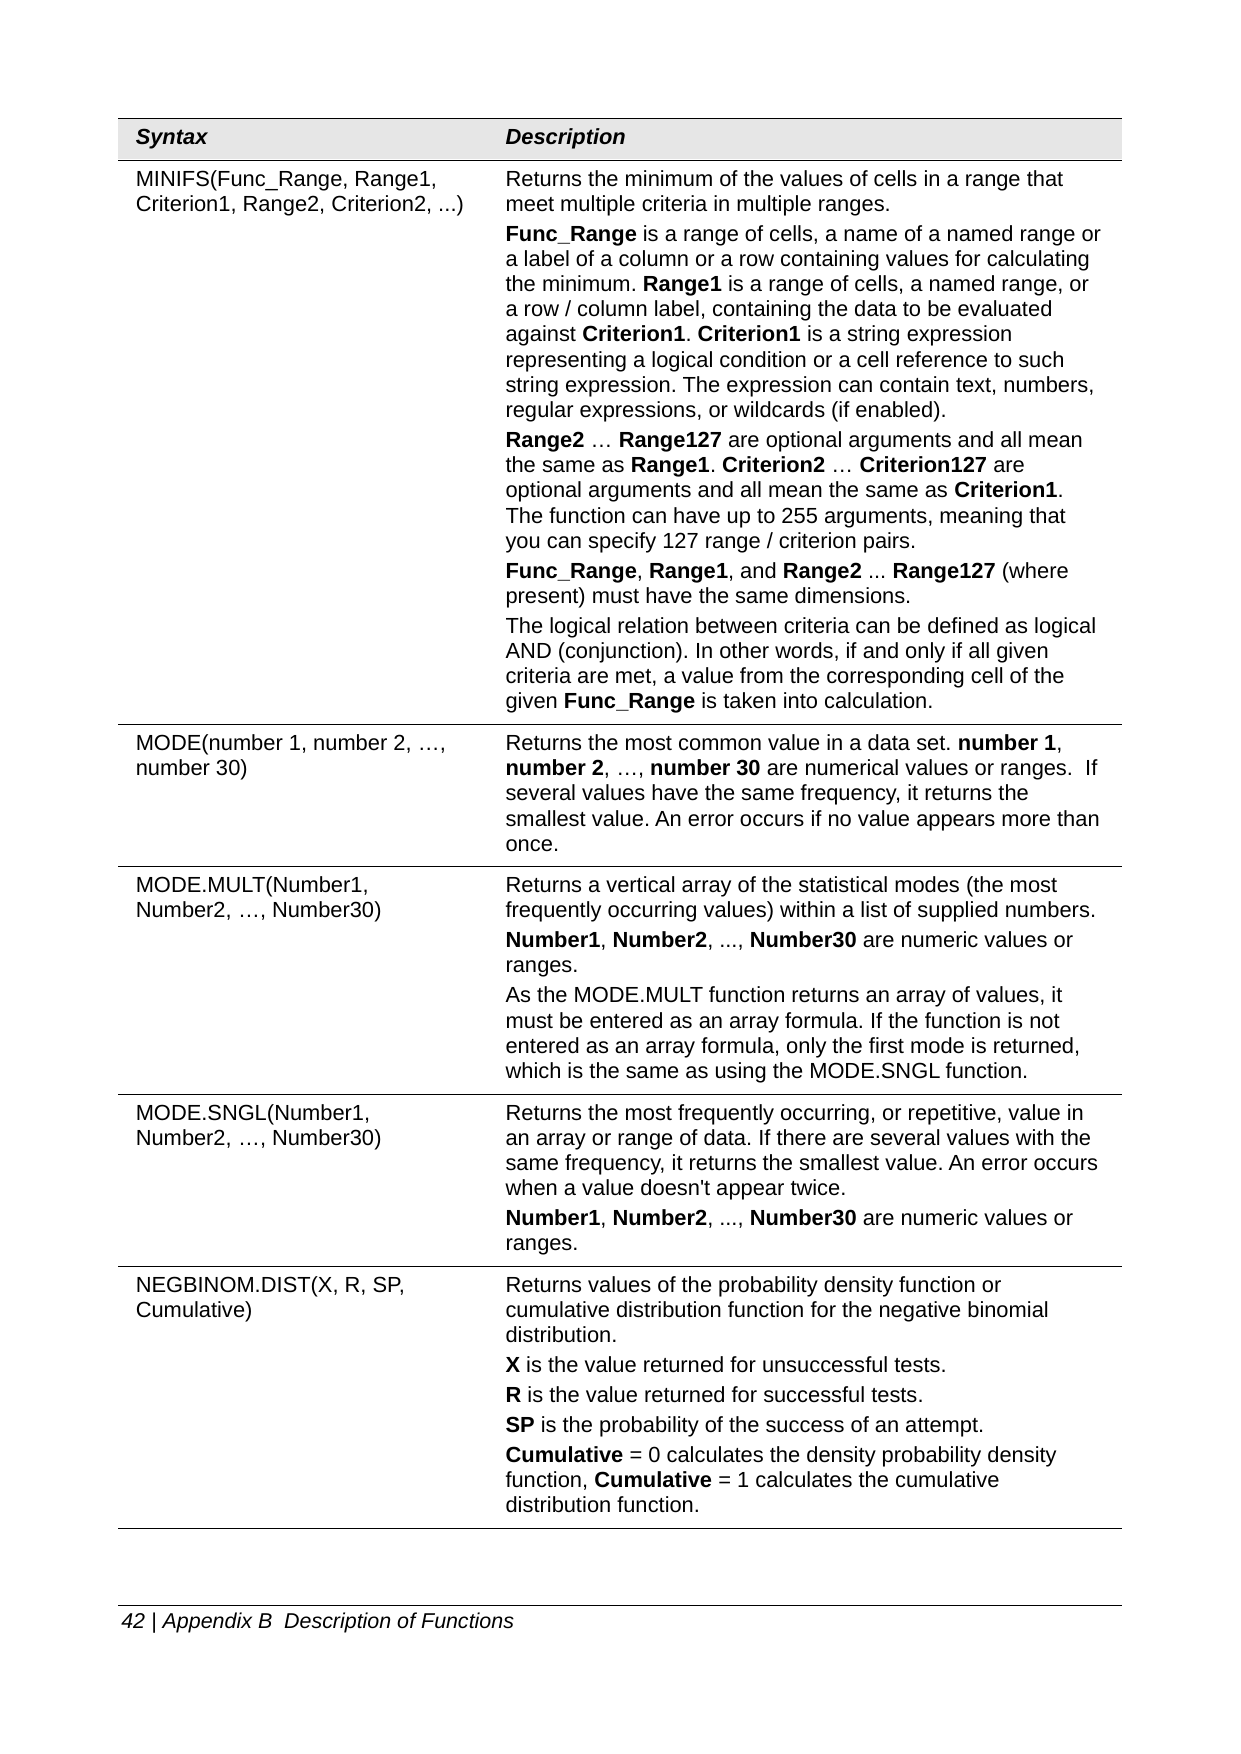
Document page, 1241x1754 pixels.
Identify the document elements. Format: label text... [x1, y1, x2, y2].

table_header Syntax [118, 119, 488, 159]
table_cell Returns the most common value in a data set. number 1, number 2, …, number 30 are numerical values or ranges. If several values have the same frequency, it returns the smallest value. An error occurs if no value appears more than once. [488, 725, 1122, 866]
table_cell Returns a vertical array of the statistical modes (the most frequently occurring values) within a list of supplied numbers. Number1, Number2, ..., Number30 are numeric values or ranges. As the MODE.MULT function returns an array of values, it must be entered as an array formula. If the function is not entered as an array formula, only the first mode is returned, which is the same as using the MODE.SNGL function. [488, 867, 1122, 1093]
table_cell Returns the most frequently occurring, or repetitive, value in an array or range of data. If there are several values with the same frequency, it returns the smallest value. An error occurs when a value doesn't appear twice. Number1, Number2, ..., Number30 are numeric values or ranges. [488, 1095, 1122, 1266]
table_cell MINIFS(Func_Range, Range1, Criterion1, Range2, Criterion2, ...) [118, 161, 488, 724]
table_cell MODE.MULT(Number1, Number2, …, Number30) [118, 867, 488, 1093]
table_cell Returns values of the probability density function or cumulative distribution function for the negative binomial distribution. X is the value returned for unsuccessful tests. R is the value returned for successful tests. SP is the probability of the success of an attempt. Cumulative = 0 calculates the density probability density function, Cumulative = 1 calculates the cumulative distribution function. [488, 1267, 1122, 1528]
table_cell MODE(number 1, number 2, …, number 30) [118, 725, 488, 866]
table_cell NEGBINOM.DIST(X, R, SP, Cumulative) [118, 1267, 488, 1528]
table_cell Returns the minimum of the values of cells in a range that meet multiple criteria in multiple ranges. Func_Range is a range of cells, a name of a named range or a label of a column or a row containing values for calculating the minimum. Range1 is a range of cells, a named range, or a row / column label, containing the data to be evaluated against Criterion1. Criterion1 is a string expression representing a logical condition or a cell reference to such string expression. The expression can contain text, numbers, regular expressions, or wildcards (if enabled). Range2 … Range127 are optional arguments and all mean the same as Range1. Criterion2 … Criterion127 are optional arguments and all mean the same as Criterion1. The function can have up to 255 arguments, meaning that you can specify 127 range / criterion pairs. Func_Range, Range1, and Range2 ... Range127 (where present) must have the same dimensions. The logical relation between criteria can be defined as logical AND (conjunction). In other words, if and only if all given criteria are met, a value from the corresponding cell of the given Func_Range is taken into calculation. [488, 161, 1122, 724]
table_header Description [488, 119, 1122, 159]
table_cell MODE.SNGL(Number1, Number2, …, Number30) [118, 1095, 488, 1266]
